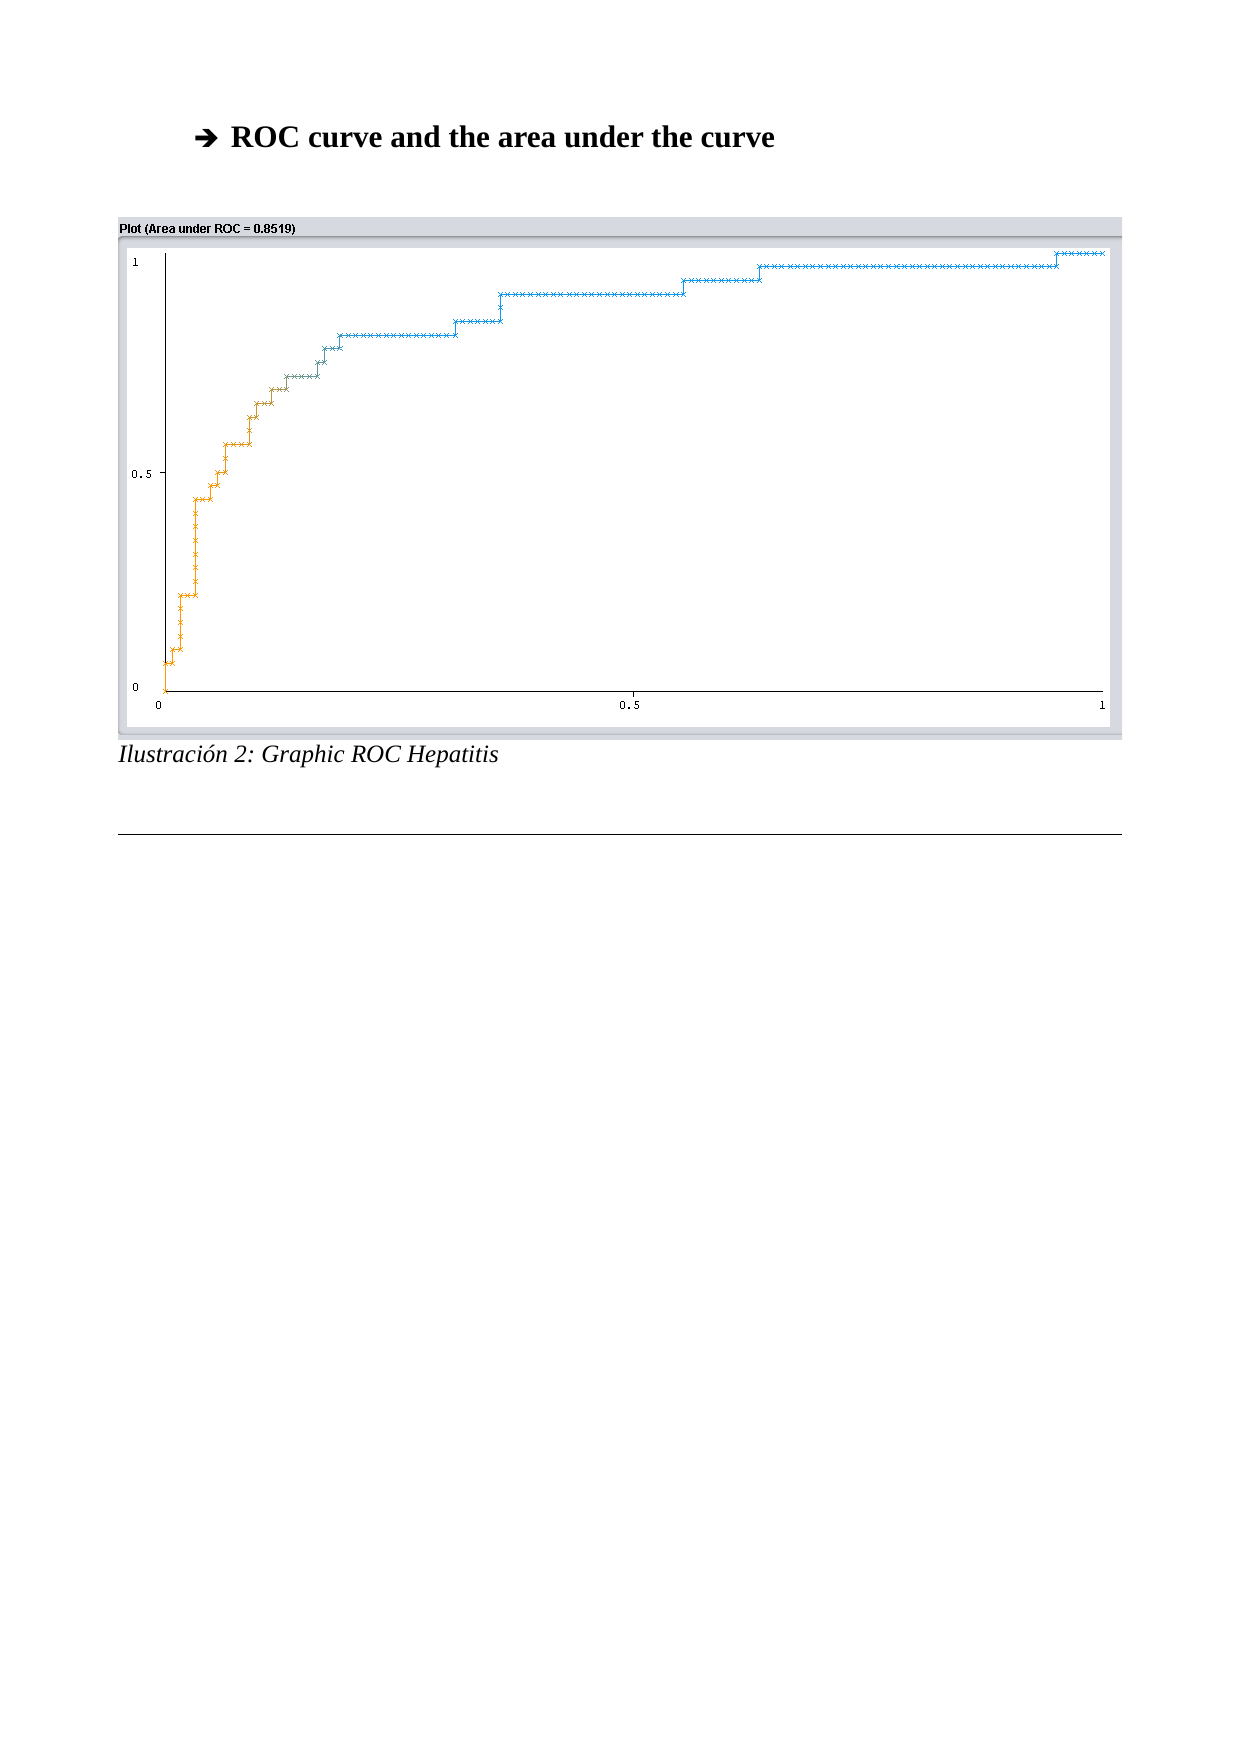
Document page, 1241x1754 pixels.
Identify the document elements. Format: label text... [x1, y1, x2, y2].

list ROC curve and the area under the curve [193, 118, 1122, 154]
picture [118, 217, 1123, 740]
text Ilustración 2: Graphic ROC Hepatitis [118, 740, 1122, 768]
